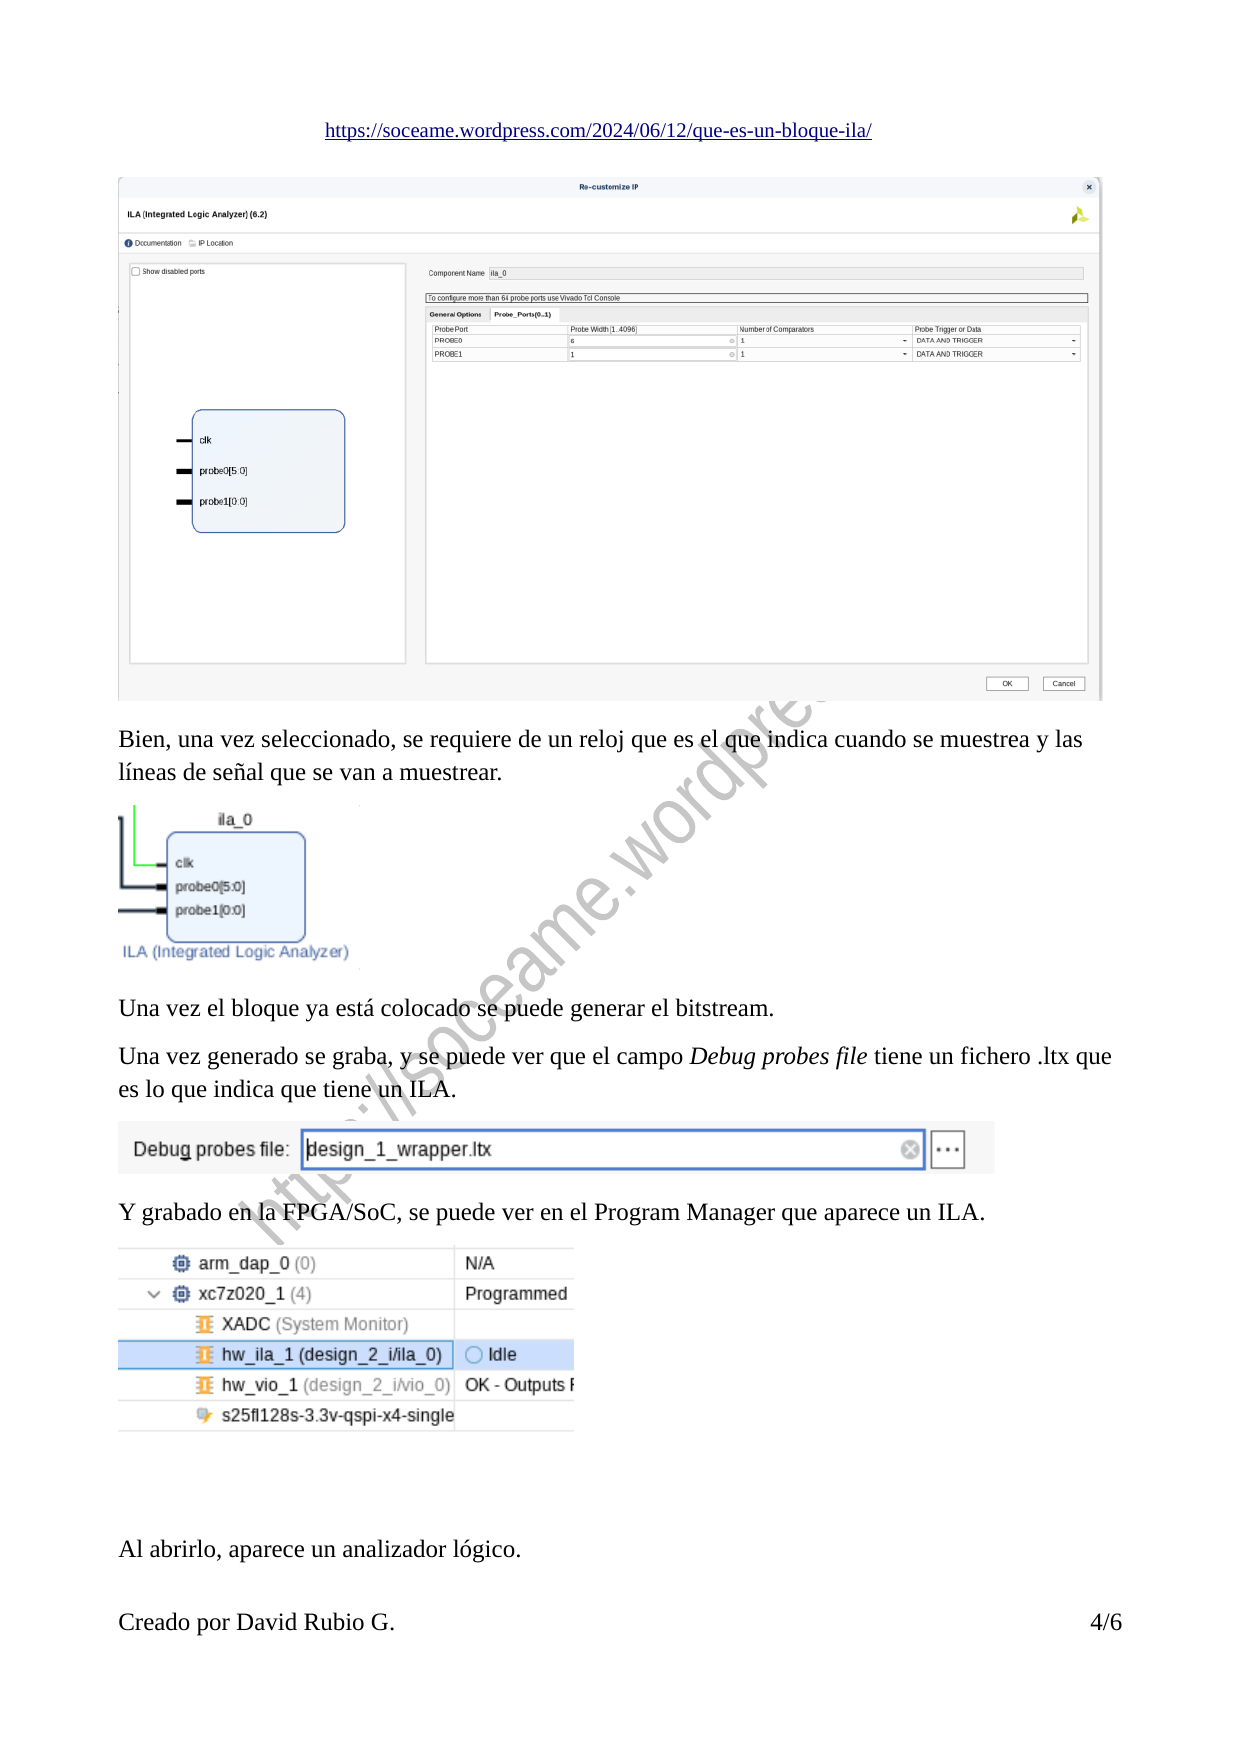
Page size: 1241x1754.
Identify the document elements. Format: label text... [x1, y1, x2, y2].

picture [118, 1245, 574, 1510]
picture [118, 805, 361, 970]
picture [118, 1121, 995, 1174]
text Una vez el bloque ya está colocado se puede generar el bitstream. [118, 993, 1122, 1022]
text Al abrirlo, aparece un analizador lógico. [118, 1534, 1122, 1563]
text Bien, una vez seleccionado, se requiere de un reloj que es el que indica cuando se muestrea y las líneas de señal que se van a muestrear. [118, 724, 1122, 786]
text Y grabado en la FPGA/SoC, se puede ver en el Program Manager que aparece un ILA. [287, 1197, 1122, 1226]
text Una vez generado se graba, y se puede ver que el campo Debug probes file tiene un fichero .ltx que es lo que indica que tiene un ILA. [118, 1041, 1122, 1103]
picture [118, 177, 1103, 701]
text Y grabado en la FPGA/SoC, se puede ver en el Program Manager que aparece un ILA. [118, 1197, 291, 1226]
